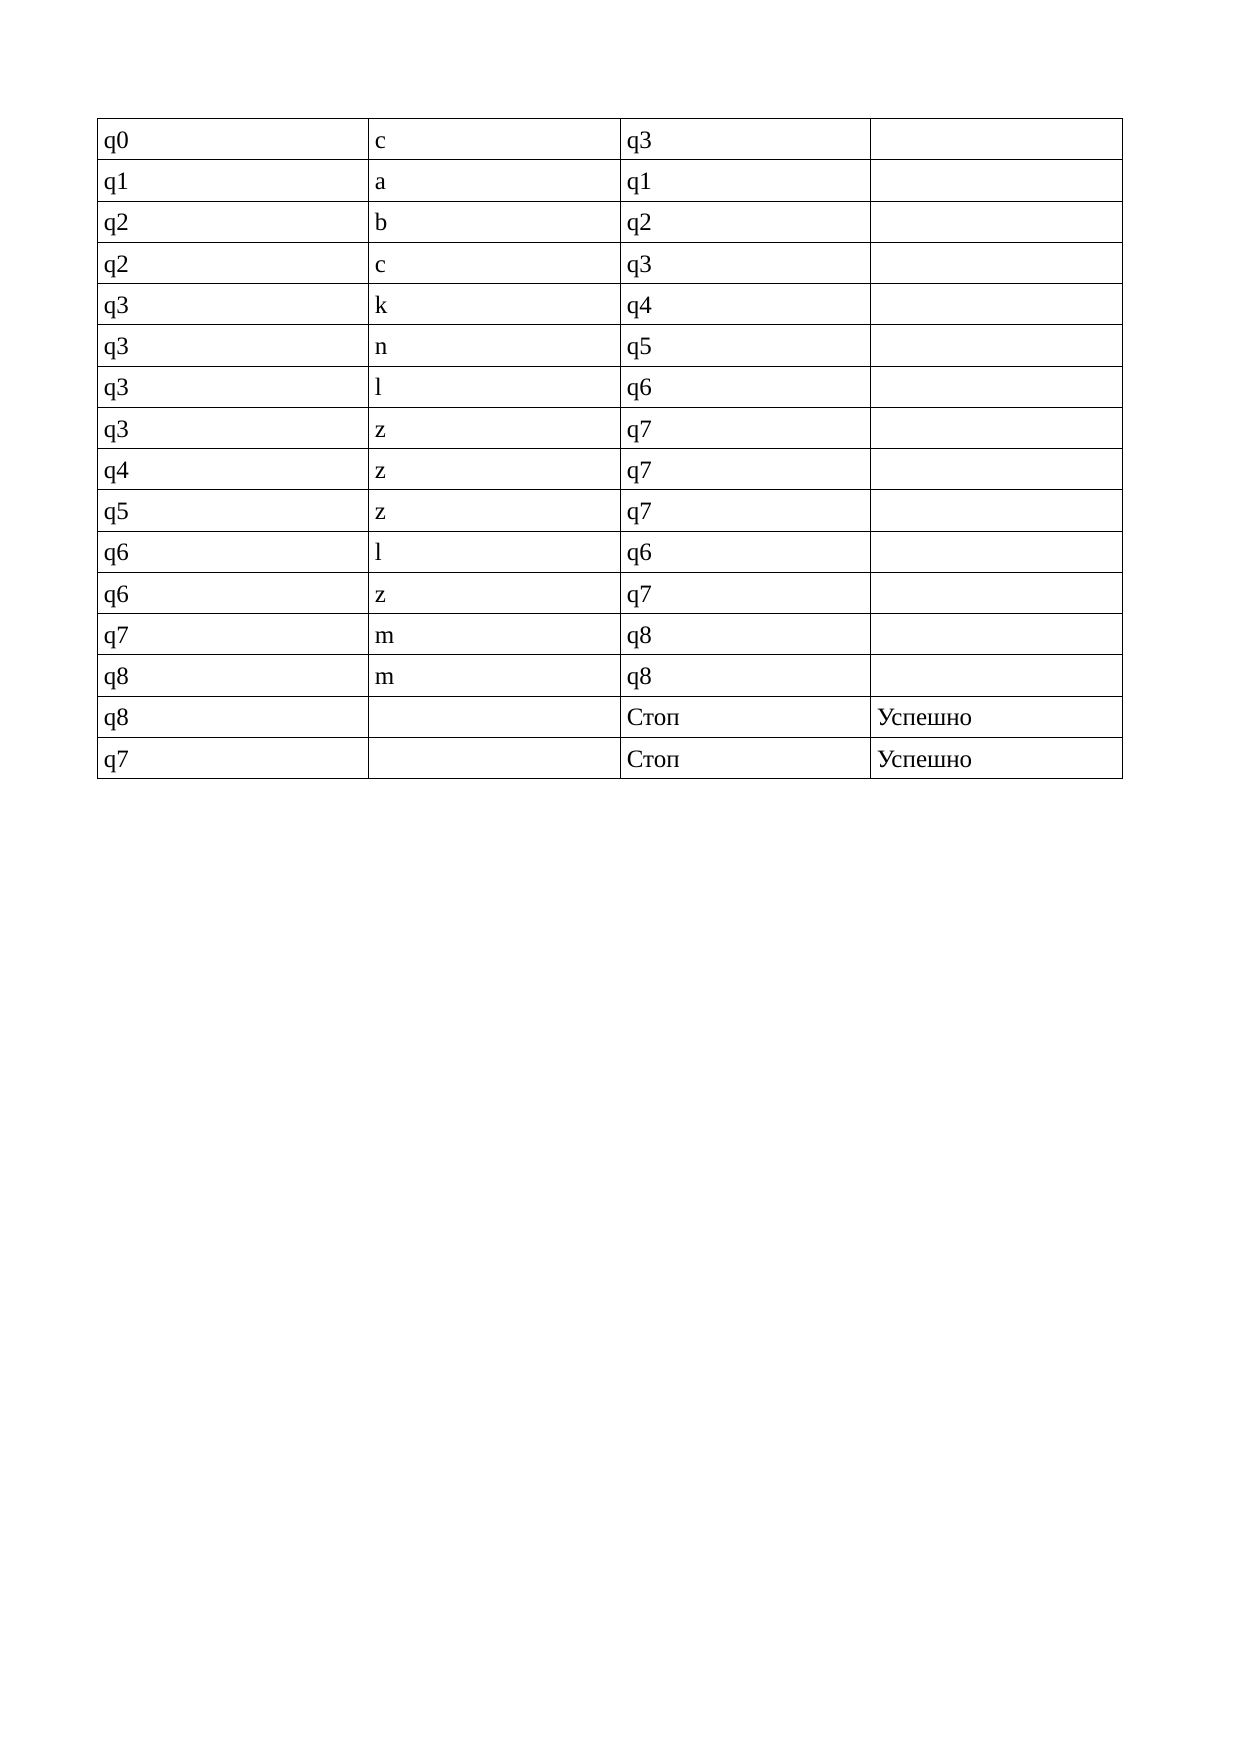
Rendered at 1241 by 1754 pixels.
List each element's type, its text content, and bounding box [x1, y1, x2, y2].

table_cell q7 [98, 738, 368, 778]
table_cell q3 [98, 325, 368, 366]
table_cell c [369, 243, 620, 283]
table_cell q1 [98, 160, 368, 201]
table_cell q4 [621, 284, 870, 324]
table_cell q1 [621, 160, 870, 201]
table_cell [871, 325, 1122, 366]
table_cell q3 [98, 408, 368, 448]
table_cell z [369, 408, 620, 448]
table_cell l [369, 532, 620, 572]
table_cell q7 [621, 449, 870, 489]
table_cell q6 [98, 532, 368, 572]
table_cell q7 [621, 408, 870, 448]
table_cell q5 [621, 325, 870, 366]
table_cell q8 [621, 655, 870, 696]
table_cell z [369, 490, 620, 531]
table_cell q7 [621, 573, 870, 613]
table_cell [871, 367, 1122, 407]
table_cell k [369, 284, 620, 324]
table_cell [369, 697, 620, 737]
table_cell q2 [621, 202, 870, 242]
table_cell q8 [98, 655, 368, 696]
table_cell q7 [621, 490, 870, 531]
table_cell [369, 738, 620, 778]
table_cell q6 [621, 532, 870, 572]
table_cell q2 [98, 202, 368, 242]
table_cell q6 [621, 367, 870, 407]
table_cell [871, 202, 1122, 242]
table_cell q6 [98, 573, 368, 613]
table_cell a [369, 160, 620, 201]
table_cell q5 [98, 490, 368, 531]
table_cell m [369, 614, 620, 654]
table_cell [871, 573, 1122, 613]
table_cell c [369, 119, 620, 159]
table_cell [871, 243, 1122, 283]
table_cell q2 [98, 243, 368, 283]
table_cell [871, 408, 1122, 448]
table_cell q8 [98, 697, 368, 737]
table_cell l [369, 367, 620, 407]
table_cell z [369, 449, 620, 489]
table_cell q3 [98, 284, 368, 324]
table_cell Стоп [621, 738, 870, 778]
table_cell q7 [98, 614, 368, 654]
table_cell [871, 284, 1122, 324]
table_cell [871, 614, 1122, 654]
table_cell z [369, 573, 620, 613]
table_cell q3 [98, 367, 368, 407]
table_cell [871, 119, 1122, 159]
table_cell [871, 655, 1122, 696]
table_cell [871, 490, 1122, 531]
table_cell m [369, 655, 620, 696]
table_cell q8 [621, 614, 870, 654]
table_cell q3 [621, 243, 870, 283]
table_cell q4 [98, 449, 368, 489]
table_cell [871, 449, 1122, 489]
table_cell Успешно [871, 697, 1122, 737]
table_cell Стоп [621, 697, 870, 737]
table_cell [871, 532, 1122, 572]
table_cell Успешно [871, 738, 1122, 778]
table_cell q0 [98, 119, 368, 159]
table_cell b [369, 202, 620, 242]
table_cell [871, 160, 1122, 201]
table_cell n [369, 325, 620, 366]
table_cell q3 [621, 119, 870, 159]
